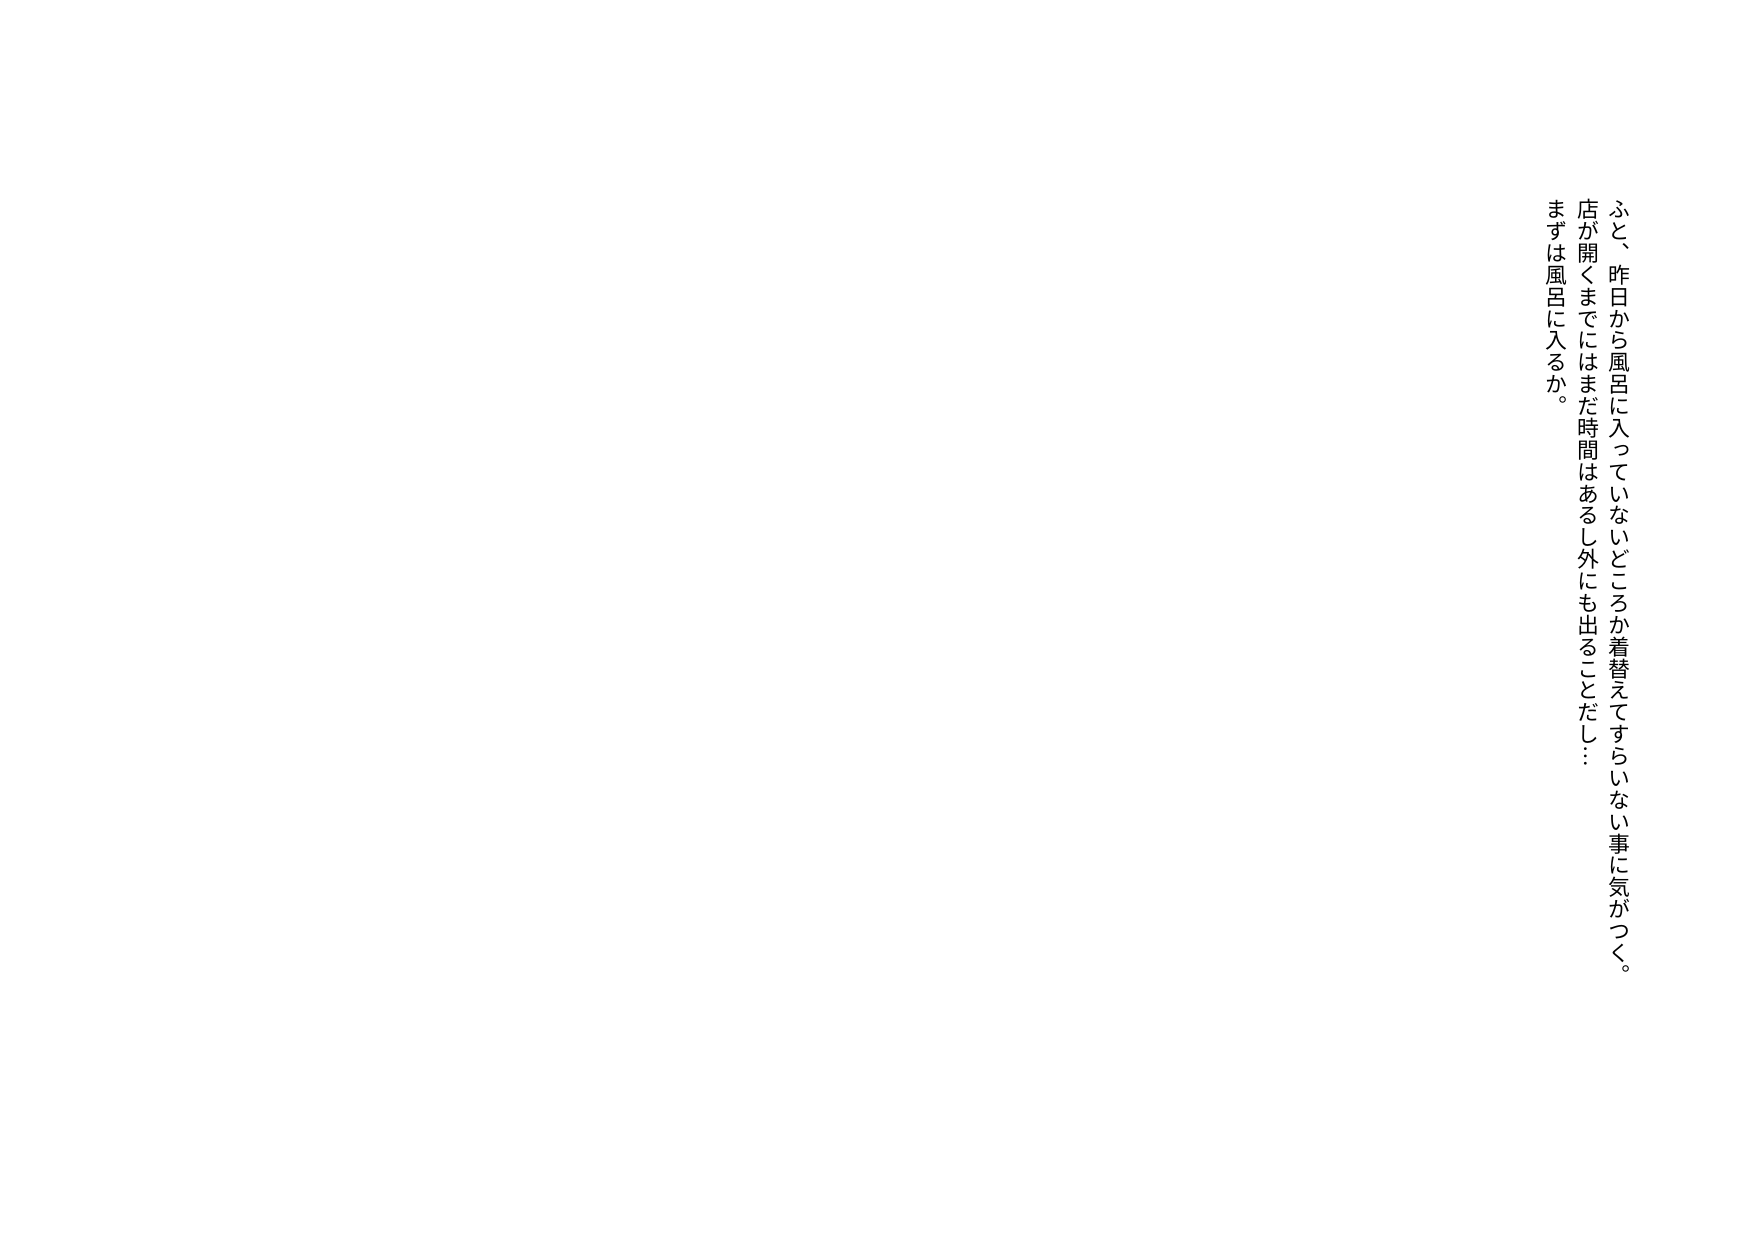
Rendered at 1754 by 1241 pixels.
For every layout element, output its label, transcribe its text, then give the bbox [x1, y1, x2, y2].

text ふと、昨日から風呂に入っていないどころか着替えてすらいない事に気がつく。 [1604, 176, 1636, 1122]
text まずは風呂に入るか。 [1541, 176, 1572, 1122]
text 店が開くまでにはまだ時間はあるし外にも出ることだし… [1572, 176, 1604, 1122]
